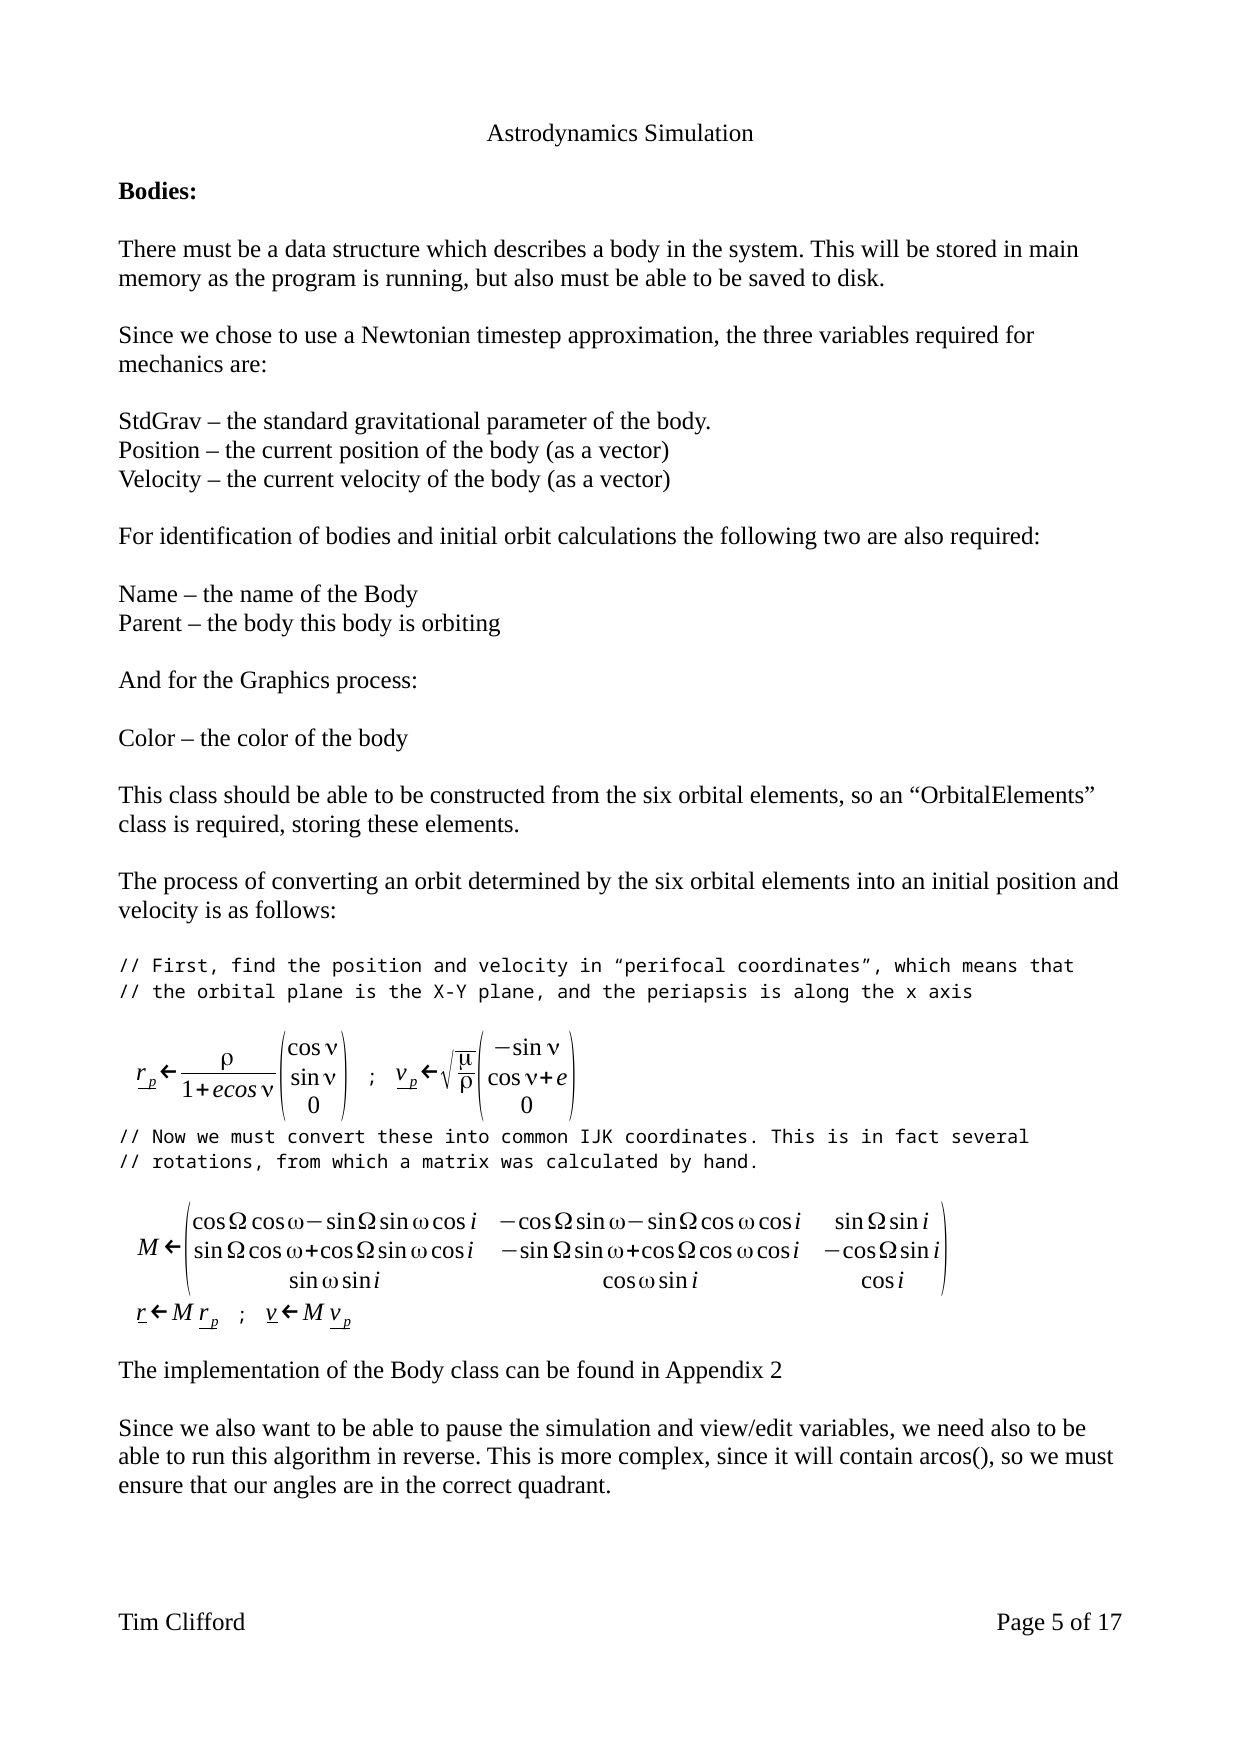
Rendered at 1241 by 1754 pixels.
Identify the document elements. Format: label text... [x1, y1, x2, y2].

text For identification of bodies and initial orbit calculations the following two are also required: [118, 521, 1122, 550]
text Since we also want to be able to pause the simulation and view/edit variables, we need also to be able to run this algorithm in reverse. This is more complex, since it will contain arcos(), so we must ensure that our angles are in the correct quadrant. [118, 1413, 1122, 1499]
text Color – the color of the body [118, 723, 1122, 751]
text // rotations, from which a matrix was calculated by hand. [118, 1149, 1122, 1174]
text StdGrav – the standard gravitational parameter of the body. [118, 406, 1122, 435]
text This class should be able to be constructed from the six orbital elements, so an “OrbitalElements” class is required, storing these elements. [118, 780, 1122, 838]
text Velocity – the current velocity of the body (as a vector) [118, 464, 1122, 493]
text // the orbital plane is the X-Y plane, and the periapsis is along the x axis [118, 978, 1122, 1004]
text The process of converting an orbit determined by the six orbital elements into an initial position and velocity is as follows: [118, 866, 1122, 924]
text The implementation of the Body class can be found in Appendix 2 [118, 1355, 1122, 1384]
text ; [118, 1029, 1122, 1123]
text Name – the name of the Body [118, 579, 1122, 608]
text Parent – the body this body is orbiting [118, 608, 1122, 636]
text Position – the current position of the body (as a vector) [118, 435, 1122, 464]
text Bodies: [118, 176, 1122, 205]
text ; [118, 1298, 1122, 1330]
text There must be a data structure which describes a body in the system. This will be stored in main memory as the program is running, but also must be able to be saved to disk. [118, 234, 1122, 291]
text Since we chose to use a Newtonian timestep approximation, the three variables required for mechanics are: [118, 320, 1122, 378]
text // Now we must convert these into common IJK coordinates. This is in fact several [118, 1123, 1122, 1149]
text // First, find the position and velocity in “perifocal coordinates”, which means that [118, 953, 1122, 978]
text And for the Graphics process: [118, 665, 1122, 694]
